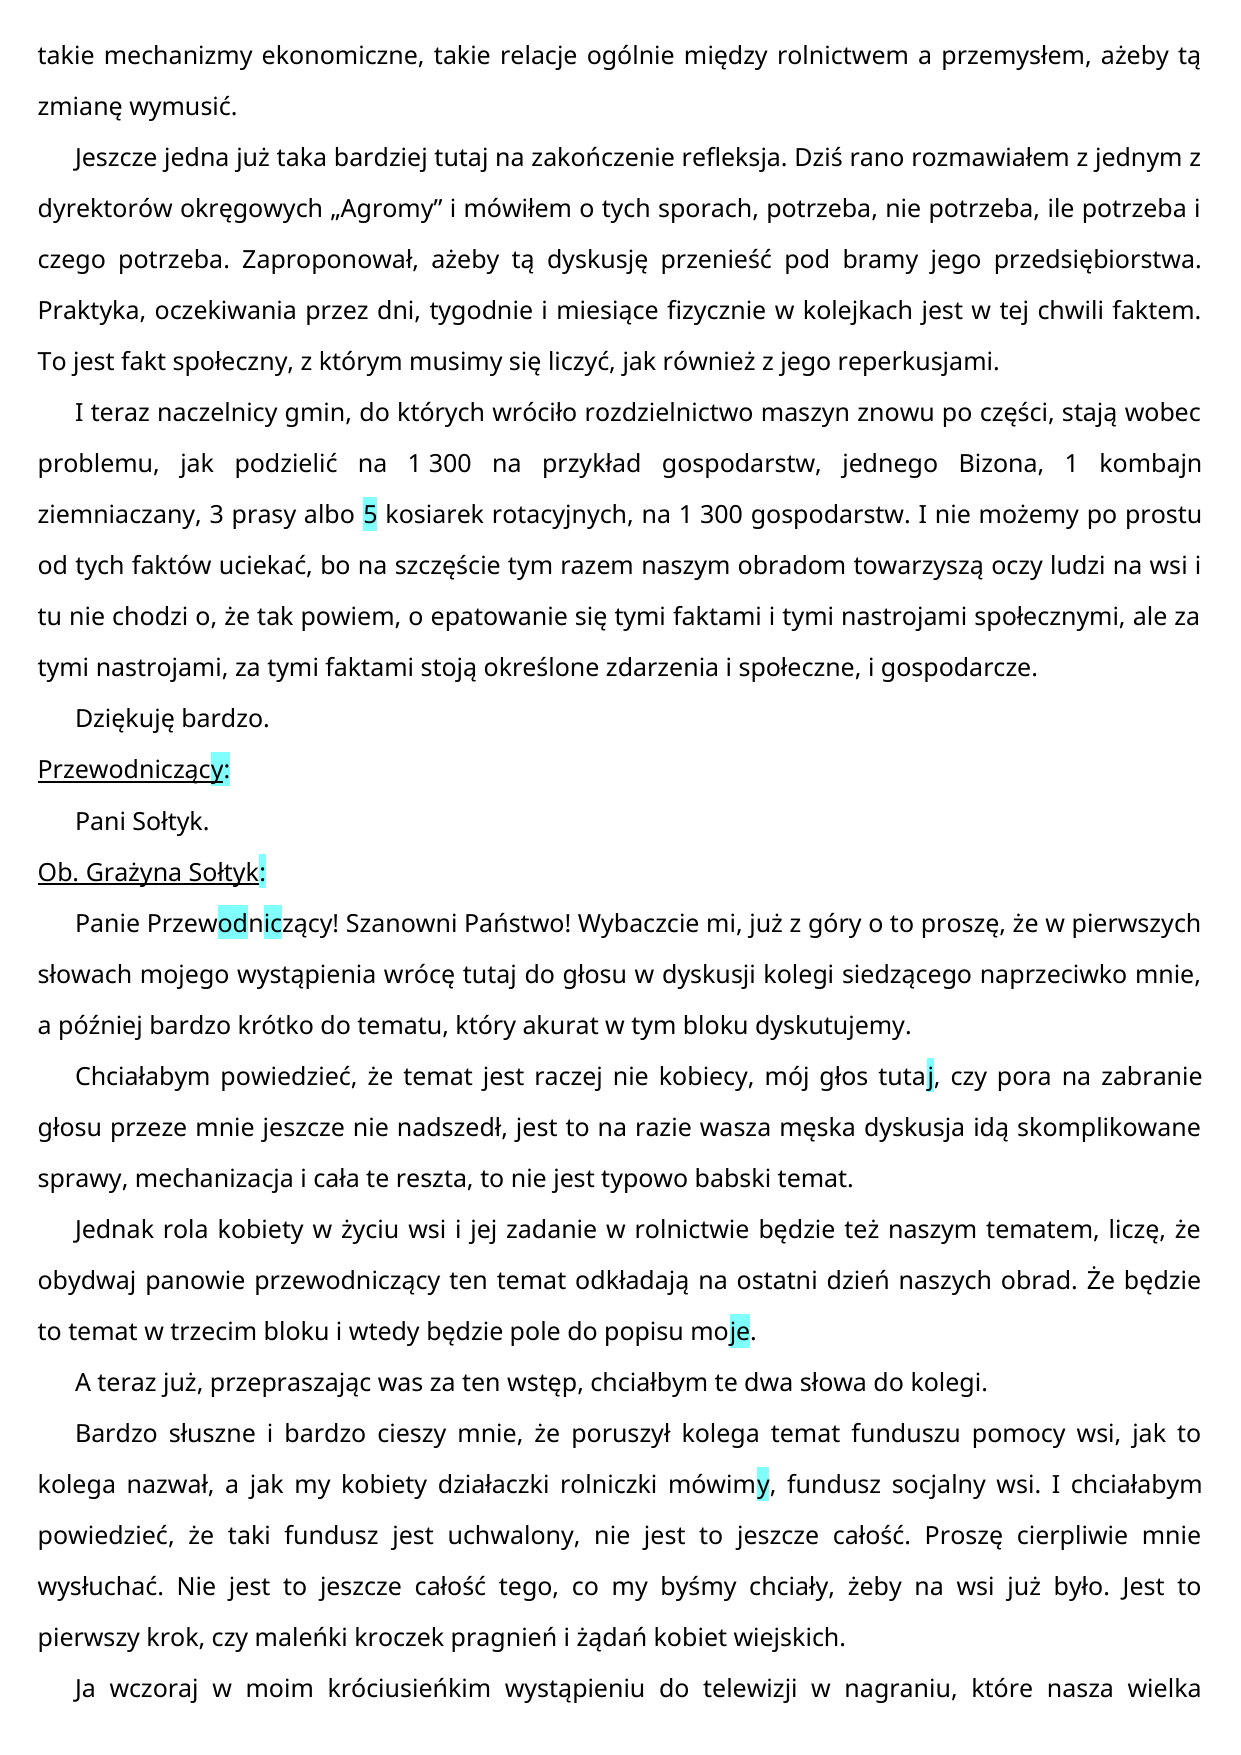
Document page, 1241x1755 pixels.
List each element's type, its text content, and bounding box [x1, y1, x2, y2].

text Dziękuję bardzo. [37, 701, 1203, 735]
text Panie Przewodniczący! Szanowni Państwo! Wybaczcie mi, już z góry o to proszę, że w pierwszych słowach mojego wystąpienia wrócę tutaj do głosu w dyskusji kolegi siedzącego naprzeciwko mnie, a później bardzo krótko do tematu, który akurat w tym bloku dyskutujemy. [37, 905, 1203, 1041]
text A teraz już, przepraszając was za ten wstęp, chciałbym te dwa słowa do kolegi. [37, 1364, 1203, 1399]
text Chciałabym powiedzieć, że temat jest raczej nie kobiecy, mój głos tutaj, czy pora na zabranie głosu przeze mnie jeszcze nie nadszedł, jest to na razie wasza męska dyskusja idą skomplikowane sprawy, mechanizacja i cała te reszta, to nie jest typowo babski temat. [37, 1058, 1203, 1194]
text takie mechanizmy ekonomiczne, takie relacje ogólnie między rolnictwem a przemysłem, ażeby tą zmianę wymusić. [37, 37, 1203, 123]
text Pani Sołtyk. [37, 803, 1203, 837]
text Jeszcze jedna już taka bardziej tutaj na zakończenie refleksja. Dziś rano rozmawiałem z jednym z dyrektorów okręgowych „Agromy” i mówiłem o tych sporach, potrzeba, nie potrzeba, ile potrzeba i czego potrzeba. Zaproponował, ażeby tą dyskusję przenieść pod bramy jego przedsiębiorstwa. Praktyka, oczekiwania przez dni, tygodnie i miesiące fizycznie w kolejkach jest w tej chwili faktem. To jest fakt społeczny, z którym musimy się liczyć, jak również z jego reperkusjami. [37, 139, 1203, 378]
text Ja wczoraj w moim króciusieńkim wystąpieniu do telewizji w nagraniu, które nasza wielka [37, 1671, 1203, 1705]
text Przewodniczący: [37, 752, 1203, 786]
text I teraz naczelnicy gmin, do których wróciło rozdzielnictwo maszyn znowu po części, stają wobec problemu, jak podzielić na 1 300 na przykład gospodarstw, jednego Bizona, 1 kombajn ziemniaczany, 3 prasy albo 5 kosiarek rotacyjnych, na 1 300 gospodarstw. I nie możemy po prostu od tych faktów uciekać, bo na szczęście tym razem naszym obradom towarzyszą oczy ludzi na wsi i tu nie chodzi o, że tak powiem, o epatowanie się tymi faktami i tymi nastrojami społecznymi, ale za tymi nastrojami, za tymi faktami stoją określone zdarzenia i społeczne, i gospodarcze. [37, 395, 1203, 684]
text Bardzo słuszne i bardzo cieszy mnie, że poruszył kolega temat funduszu pomocy wsi, jak to kolega nazwał, a jak my kobiety działaczki rolniczki mówimy, fundusz socjalny wsi. I chciałabym powiedzieć, że taki fundusz jest uchwalony, nie jest to jeszcze całość. Proszę cierpliwie mnie wysłuchać. Nie jest to jeszcze całość tego, co my byśmy chciały, żeby na wsi już było. Jest to pierwszy krok, czy maleńki kroczek pragnień i żądań kobiet wiejskich. [37, 1416, 1203, 1654]
text Ob. Grażyna Sołtyk: [37, 854, 1203, 888]
text Jednak rola kobiety w życiu wsi i jej zadanie w rolnictwie będzie też naszym tematem, liczę, że obydwaj panowie przewodniczący ten temat odkładają na ostatni dzień naszych obrad. Że będzie to temat w trzecim bloku i wtedy będzie pole do popisu moje. [37, 1211, 1203, 1348]
